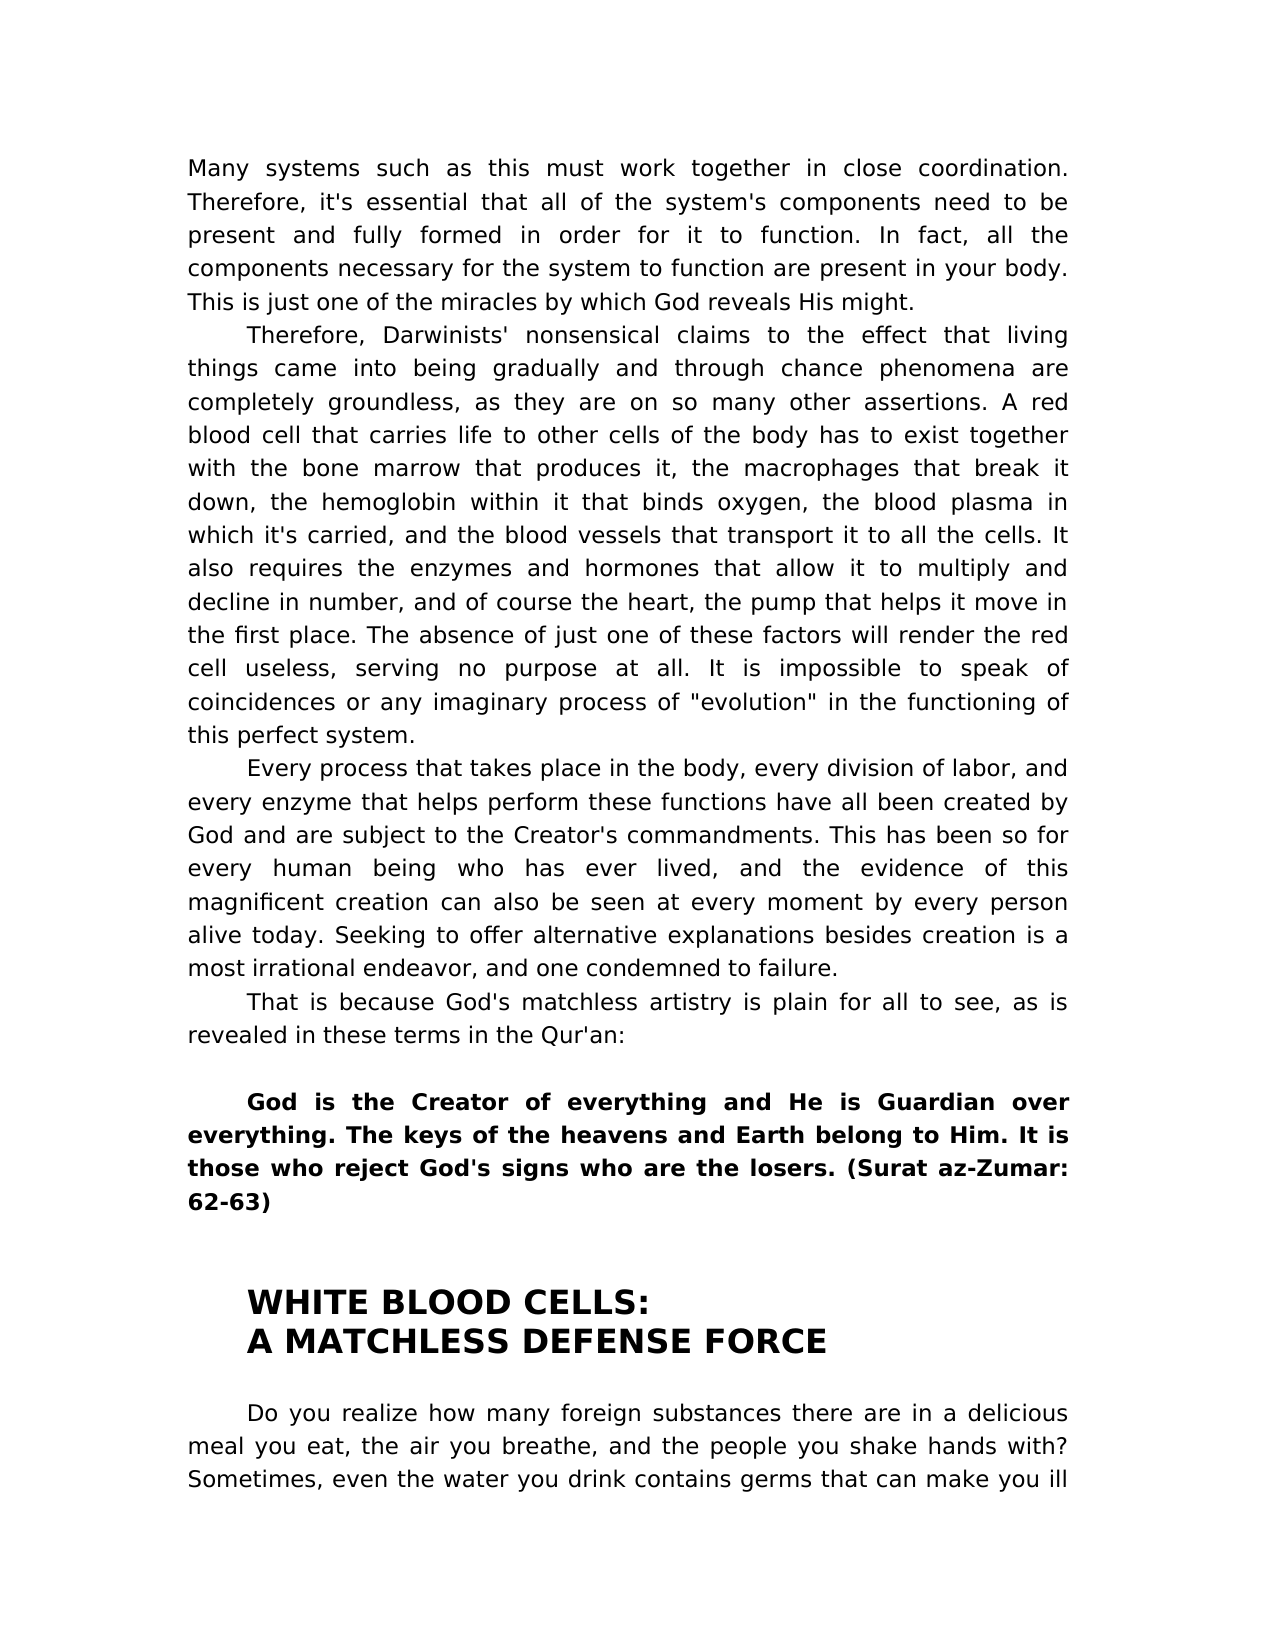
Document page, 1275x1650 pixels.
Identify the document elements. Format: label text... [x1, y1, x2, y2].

text Do you realize how many foreign substances there are in a delicious meal you eat, the air you breathe, and the people you shake hands with? Sometimes, even the water you drink contains germs that can make you ill [187, 1394, 1070, 1494]
text WHITE BLOOD CELLS: [187, 1283, 1070, 1322]
text God is the Creator of everything and He is Guardian over everything. The keys of the heavens and Earth belong to Him. It is those who reject God's signs who are the losers. (Surat az-Zumar: 62-63) [187, 1083, 1070, 1217]
text Therefore, Darwinists' nonsensical claims to the effect that living things came into being gradually and through chance phenomena are completely groundless, as they are on so many other assertions. A red blood cell that carries life to other cells of the body has to exist together with the bone marrow that produces it, the macrophages that break it down, the hemoglobin within it that binds oxygen, the blood plasma in which it's carried, and the blood vessels that transport it to all the cells. It also requires the enzymes and hormones that allow it to multiply and decline in number, and of course the heart, the pump that helps it move in the first place. The absence of just one of these factors will render the red cell useless, serving no purpose at all. It is impossible to speak of coincidences or any imaginary process of "evolution" in the functioning of this perfect system. [187, 317, 1070, 750]
text A MATCHLESS DEFENSE FORCE [187, 1322, 1070, 1361]
text That is because God's matchless artistry is plain for all to see, as is revealed in these terms in the Qur'an: [187, 983, 1070, 1050]
text Every process that takes place in the body, every division of labor, and every enzyme that helps perform these functions have all been created by God and are subject to the Creator's commandments. This has been so for every human being who has ever lived, and the evidence of this magnificent creation can also be seen at every moment by every person alive today. Seeking to offer alternative explanations besides creation is a most irrational endeavor, and one condemned to failure. [187, 750, 1070, 983]
text Many systems such as this must work together in close coordination. Therefore, it's essential that all of the system's components need to be present and fully formed in order for it to function. In fact, all the components necessary for the system to function are present in your body. This is just one of the miracles by which God reveals His might. [187, 150, 1070, 317]
